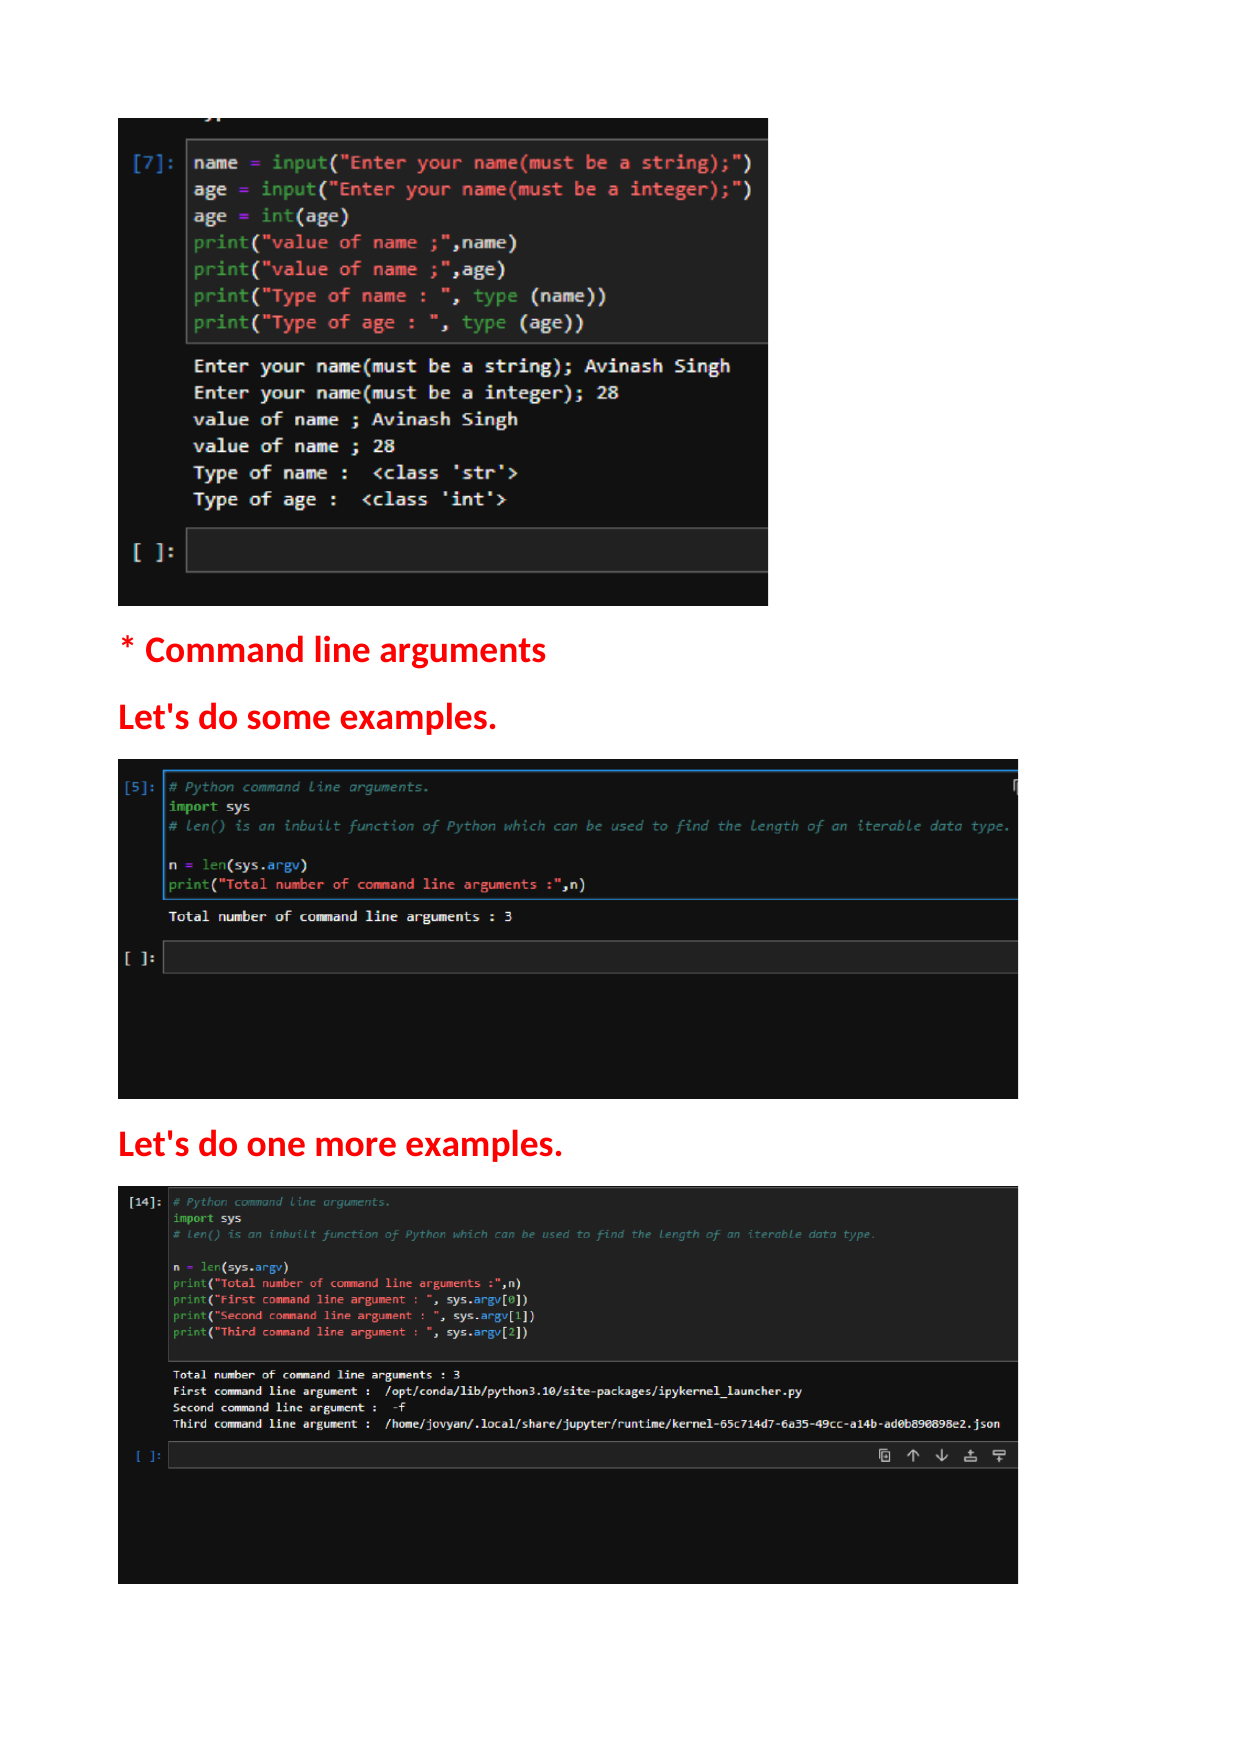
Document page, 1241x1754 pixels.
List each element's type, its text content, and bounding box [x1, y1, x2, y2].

text * Command line arguments [118, 626, 1122, 672]
text Let's do one more examples. [118, 1120, 1122, 1166]
text Let's do some examples. [118, 693, 1122, 739]
